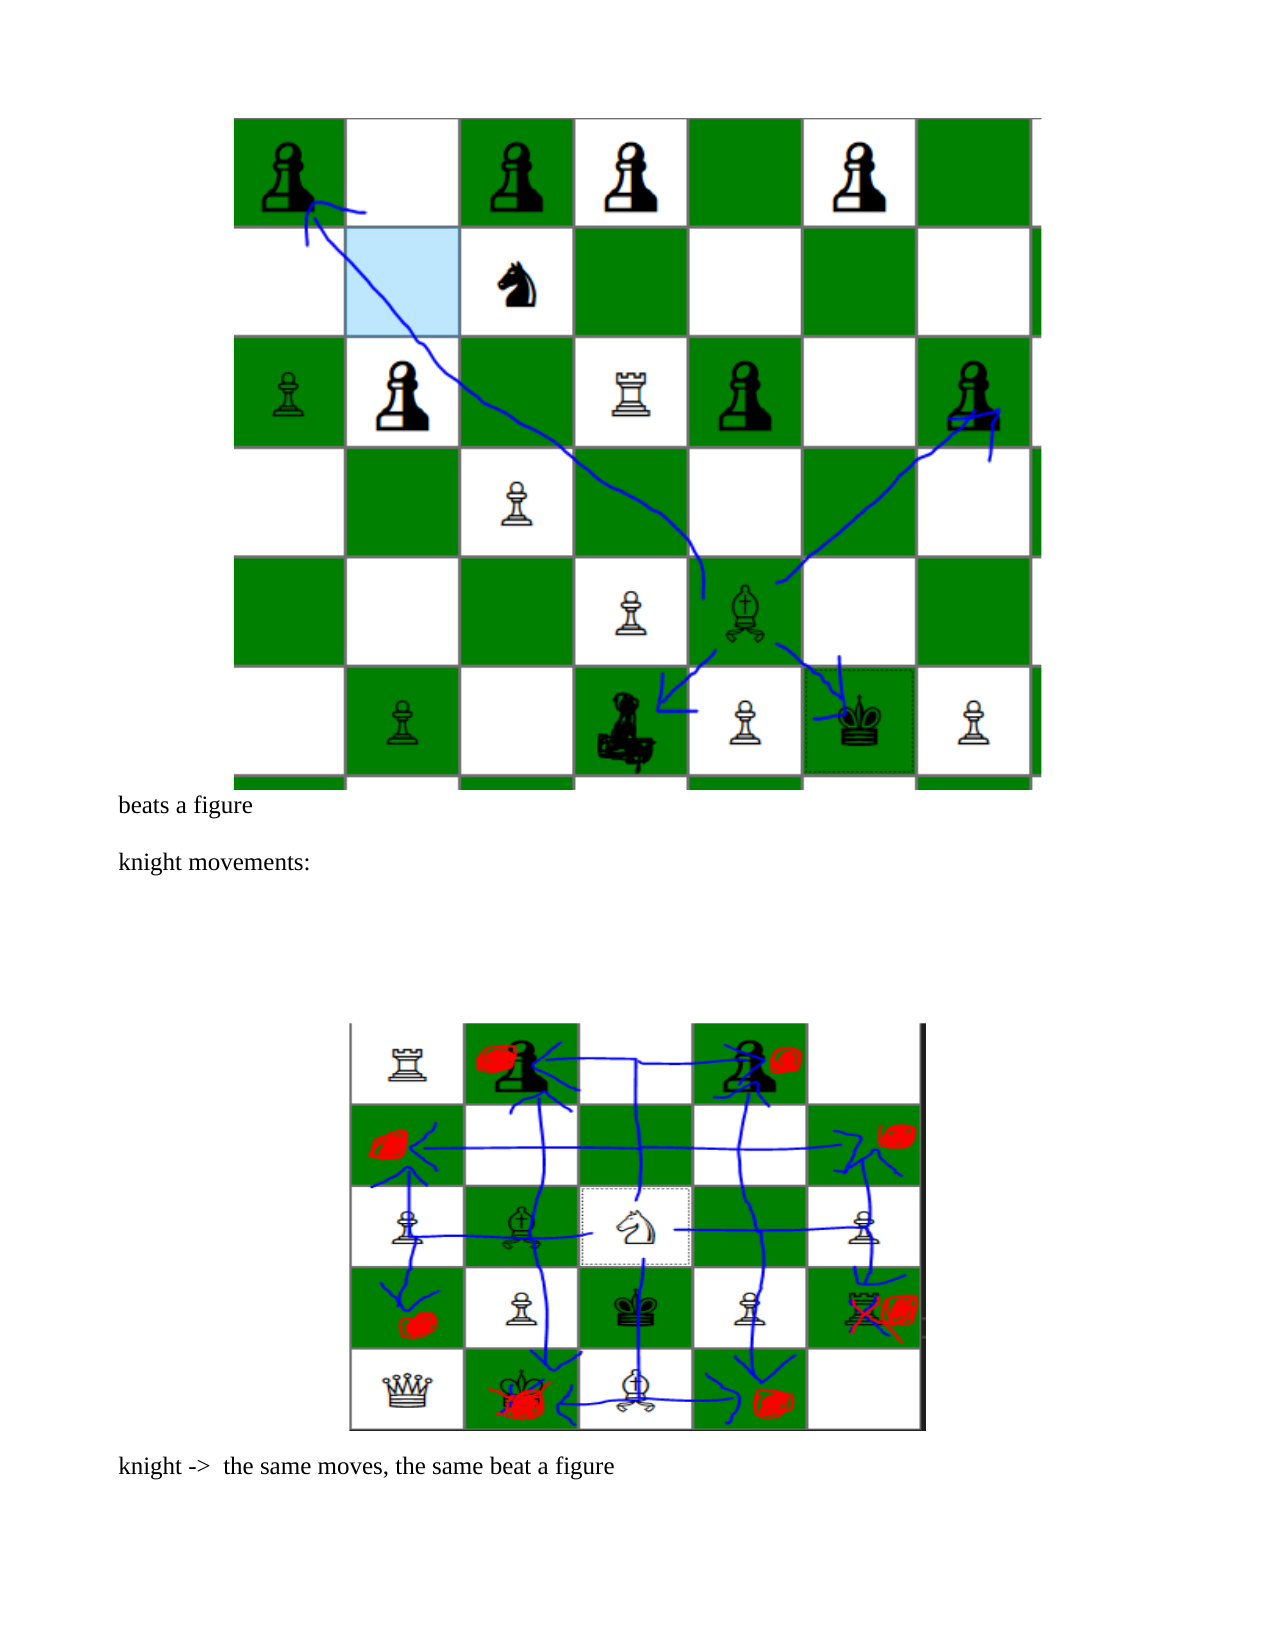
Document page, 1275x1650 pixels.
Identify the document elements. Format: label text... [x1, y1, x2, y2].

picture [233, 118, 1042, 790]
text knight movements: [118, 847, 1157, 876]
text beats a figure [118, 118, 1157, 819]
picture [349, 913, 926, 1431]
text knight -> the same moves, the same beat a figure [118, 1451, 1157, 1480]
